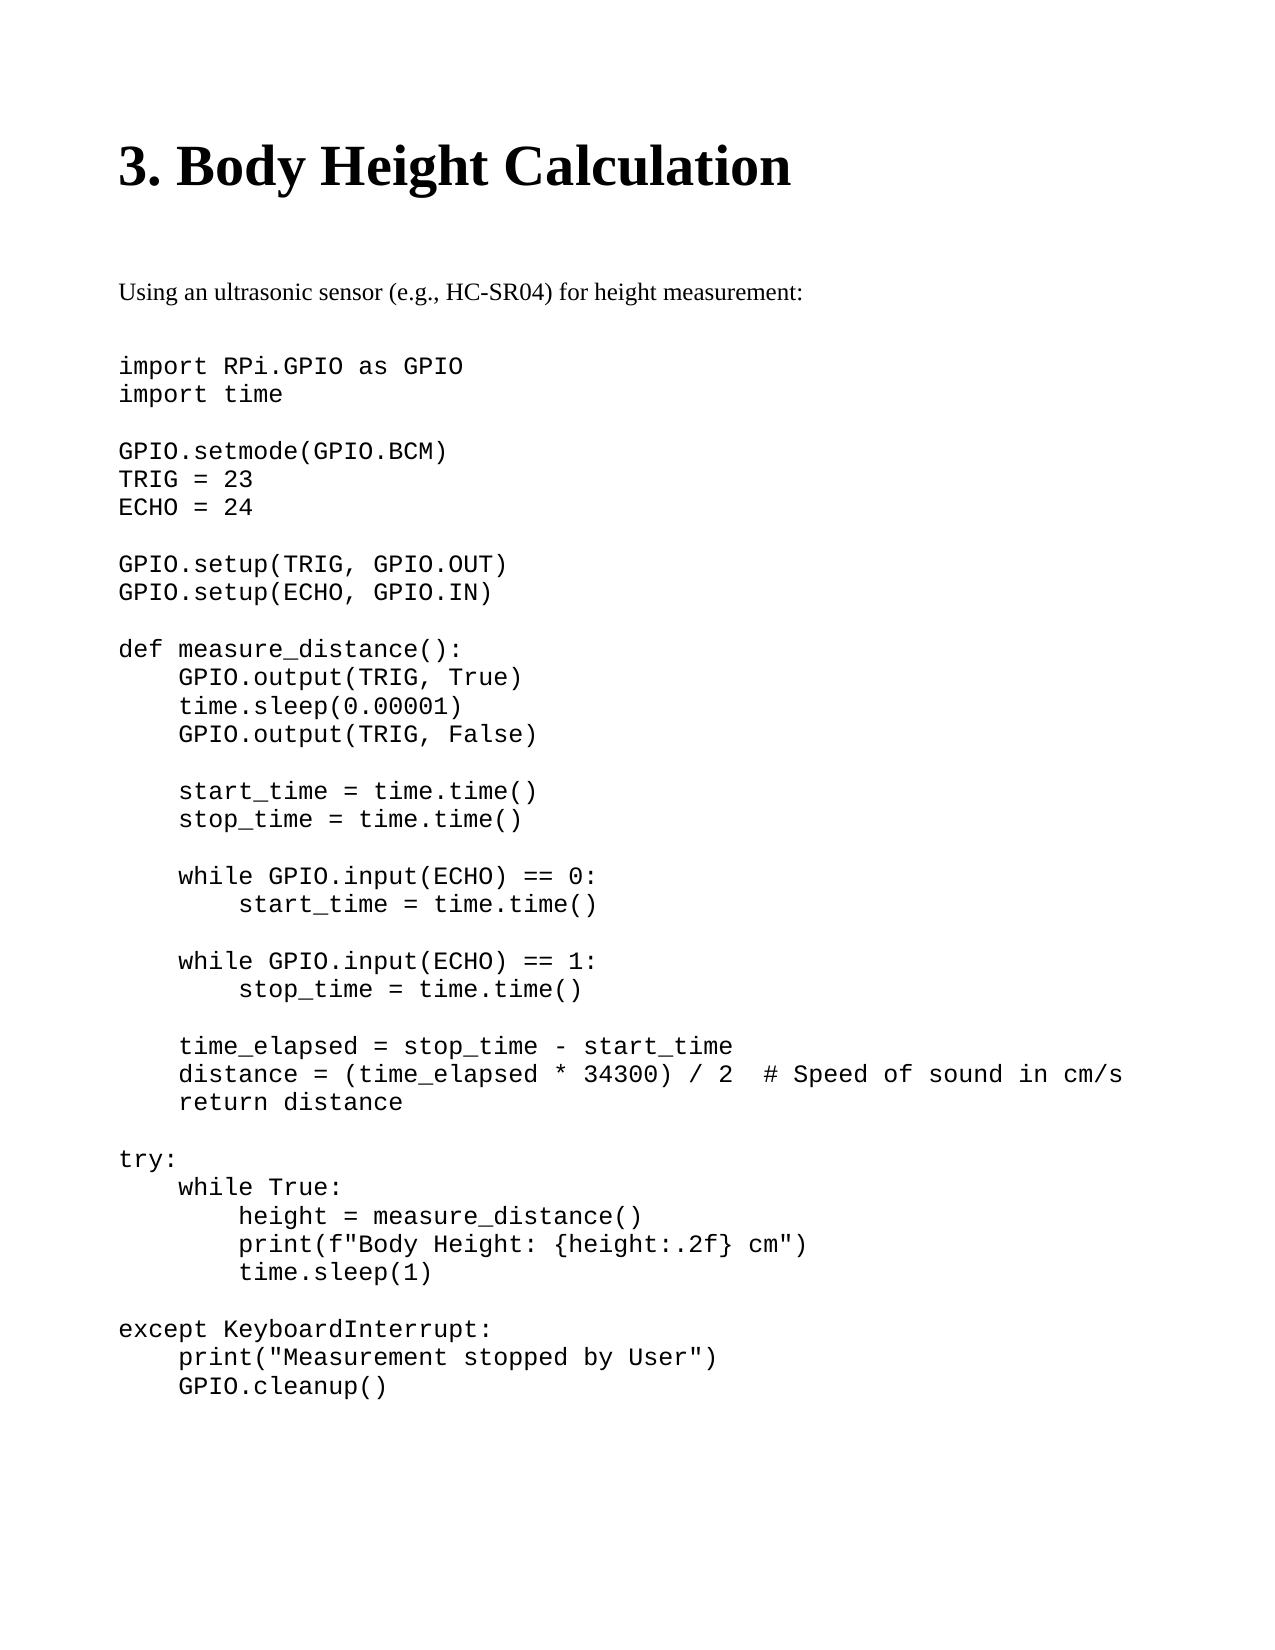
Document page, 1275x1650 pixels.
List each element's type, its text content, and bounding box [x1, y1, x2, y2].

text while GPIO.input(ECHO) == 1: [118, 948, 1157, 977]
subtitle 3. Body Height Calculation [118, 131, 1157, 265]
text time.sleep(0.00001) [118, 693, 1157, 722]
text start_time = time.time() [118, 778, 1157, 807]
text GPIO.setmode(GPIO.BCM) [118, 438, 1157, 467]
text try: [118, 1147, 1157, 1175]
text time_elapsed = stop_time - start_time [118, 1033, 1157, 1062]
text Using an ultrasonic sensor (e.g., HC-SR04) for height measurement: [118, 277, 1157, 306]
text TRIG = 23 [118, 467, 1157, 495]
text GPIO.output(TRIG, True) [118, 665, 1157, 693]
text stop_time = time.time() [118, 977, 1157, 1005]
text except KeyboardInterrupt: [118, 1317, 1157, 1345]
text GPIO.output(TRIG, False) [118, 722, 1157, 750]
text print(f"Body Height: {height:.2f} cm") [118, 1232, 1157, 1260]
text return distance [118, 1090, 1157, 1118]
text start_time = time.time() [118, 892, 1157, 920]
text def measure_distance(): [118, 637, 1157, 665]
text GPIO.cleanup() [118, 1373, 1157, 1402]
text while GPIO.input(ECHO) == 0: [118, 863, 1157, 892]
text stop_time = time.time() [118, 807, 1157, 835]
text import RPi.GPIO as GPIO [118, 353, 1157, 382]
text distance = (time_elapsed * 34300) / 2 # Speed of sound in cm/s [118, 1062, 1157, 1090]
text while True: [118, 1175, 1157, 1203]
text height = measure_distance() [118, 1203, 1157, 1232]
text GPIO.setup(ECHO, GPIO.IN) [118, 580, 1157, 608]
text GPIO.setup(TRIG, GPIO.OUT) [118, 552, 1157, 580]
text print("Measurement stopped by User") [118, 1345, 1157, 1373]
text ECHO = 24 [118, 495, 1157, 523]
text time.sleep(1) [118, 1260, 1157, 1288]
text import time [118, 382, 1157, 410]
